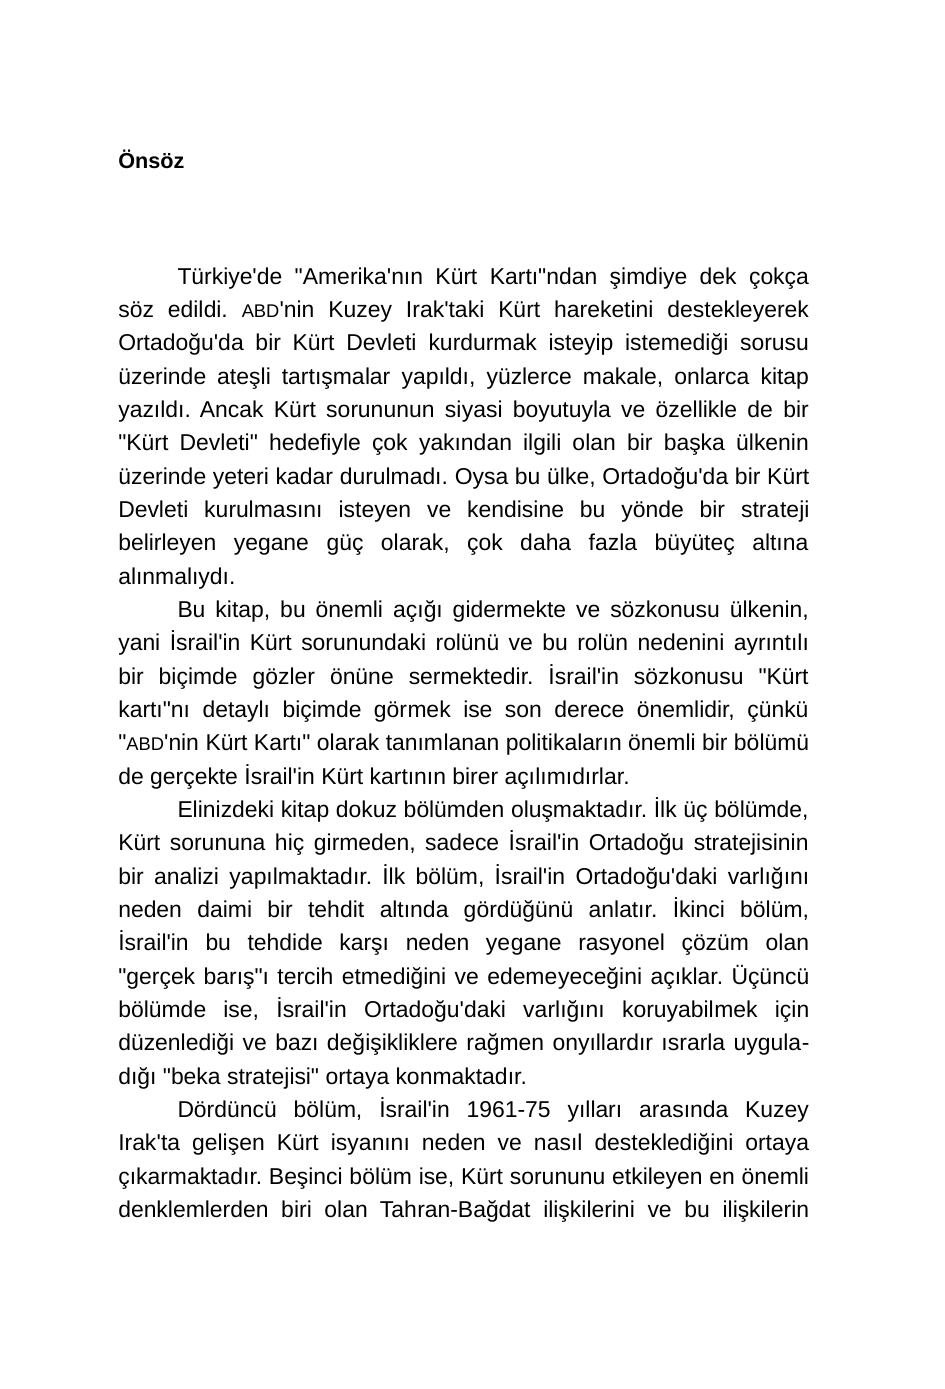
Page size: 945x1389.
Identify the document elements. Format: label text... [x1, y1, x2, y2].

text Bu kitap, bu önemli açığı gidermekte ve sözkonusu ülkenin, yani İsra­il'in Kürt sorunundaki rolünü ve bu rolün nedenini ayrıntılı bir biçimde gözler önüne sermektedir. İsrail'in sözkonusu "Kürt kartı"nı detaylı biçimde gör­mek ise son derece önemlidir, çünkü "abd'nin Kürt Kartı" olarak tanım­la­nan politikaların önemli bir bölümü de gerçekte İsrail'in Kürt kartının birer açı­lı­mıdırlar. [118, 591, 809, 791]
text Türkiye'de "Amerika'nın Kürt Kartı"ndan şimdiye dek çokça söz edil­di. abd'nin Kuzey Irak'taki Kürt hareketini destekleyerek Ortadoğu'da bir Kürt Devleti kurdurmak isteyip istemediği sorusu üzerinde ateşli tartışma­lar yapıldı, yüzlerce makale, onlarca kitap yazıldı. Ancak Kürt sorununun si­ya­si boyutuyla ve özellikle de bir "Kürt Devleti" hedefiyle çok yakından ilgili olan bir başka ülkenin üzerinde yeteri kadar durulmadı. Oysa bu ülke, Orta­doğu'da bir Kürt Devleti kurulmasını isteyen ve kendisine bu yönde bir stra­teji belirleyen yegane güç olarak, çok daha fazla büyüteç altına alınmalıydı. [118, 257, 809, 591]
text Elinizdeki kitap dokuz bölümden oluşmaktadır. İlk üç bölümde, Kürt so­rununa hiç girmeden, sadece İsrail'in Ortadoğu stratejisinin bir analizi ya­pıl­maktadır. İlk bölüm, İsrail'in Ortadoğu'daki varlığını neden daimi bir teh­dit altında gördüğünü anlatır. İkinci bölüm, İsrail'in bu tehdide karşı neden ye­ga­ne rasyonel çözüm olan "gerçek barış"ı tercih etmediğini ve edeme­yece­ği­ni açıklar. Üçüncü bölümde ise, İsrail'in Ortadoğu'daki varlığını koruyabil­mek için düzenlediği ve bazı değişikliklere rağmen onyıllardır ısrarla uygula­dığı "beka stratejisi" ortaya konmaktadır. [118, 791, 809, 1091]
text Önsöz [118, 148, 809, 191]
text Dördüncü bölüm, İsrail'in 1961-75 yılları arasında Kuzey Irak'ta geli­şen Kürt isyanını neden ve nasıl desteklediğini ortaya çıkarmaktadır. Beşinci bölüm ise, Kürt sorununu etkileyen en önemli denklemlerden biri olan Tah­ran-Bağdat ilişkilerini ve bu ilişkilerin [118, 1091, 809, 1224]
